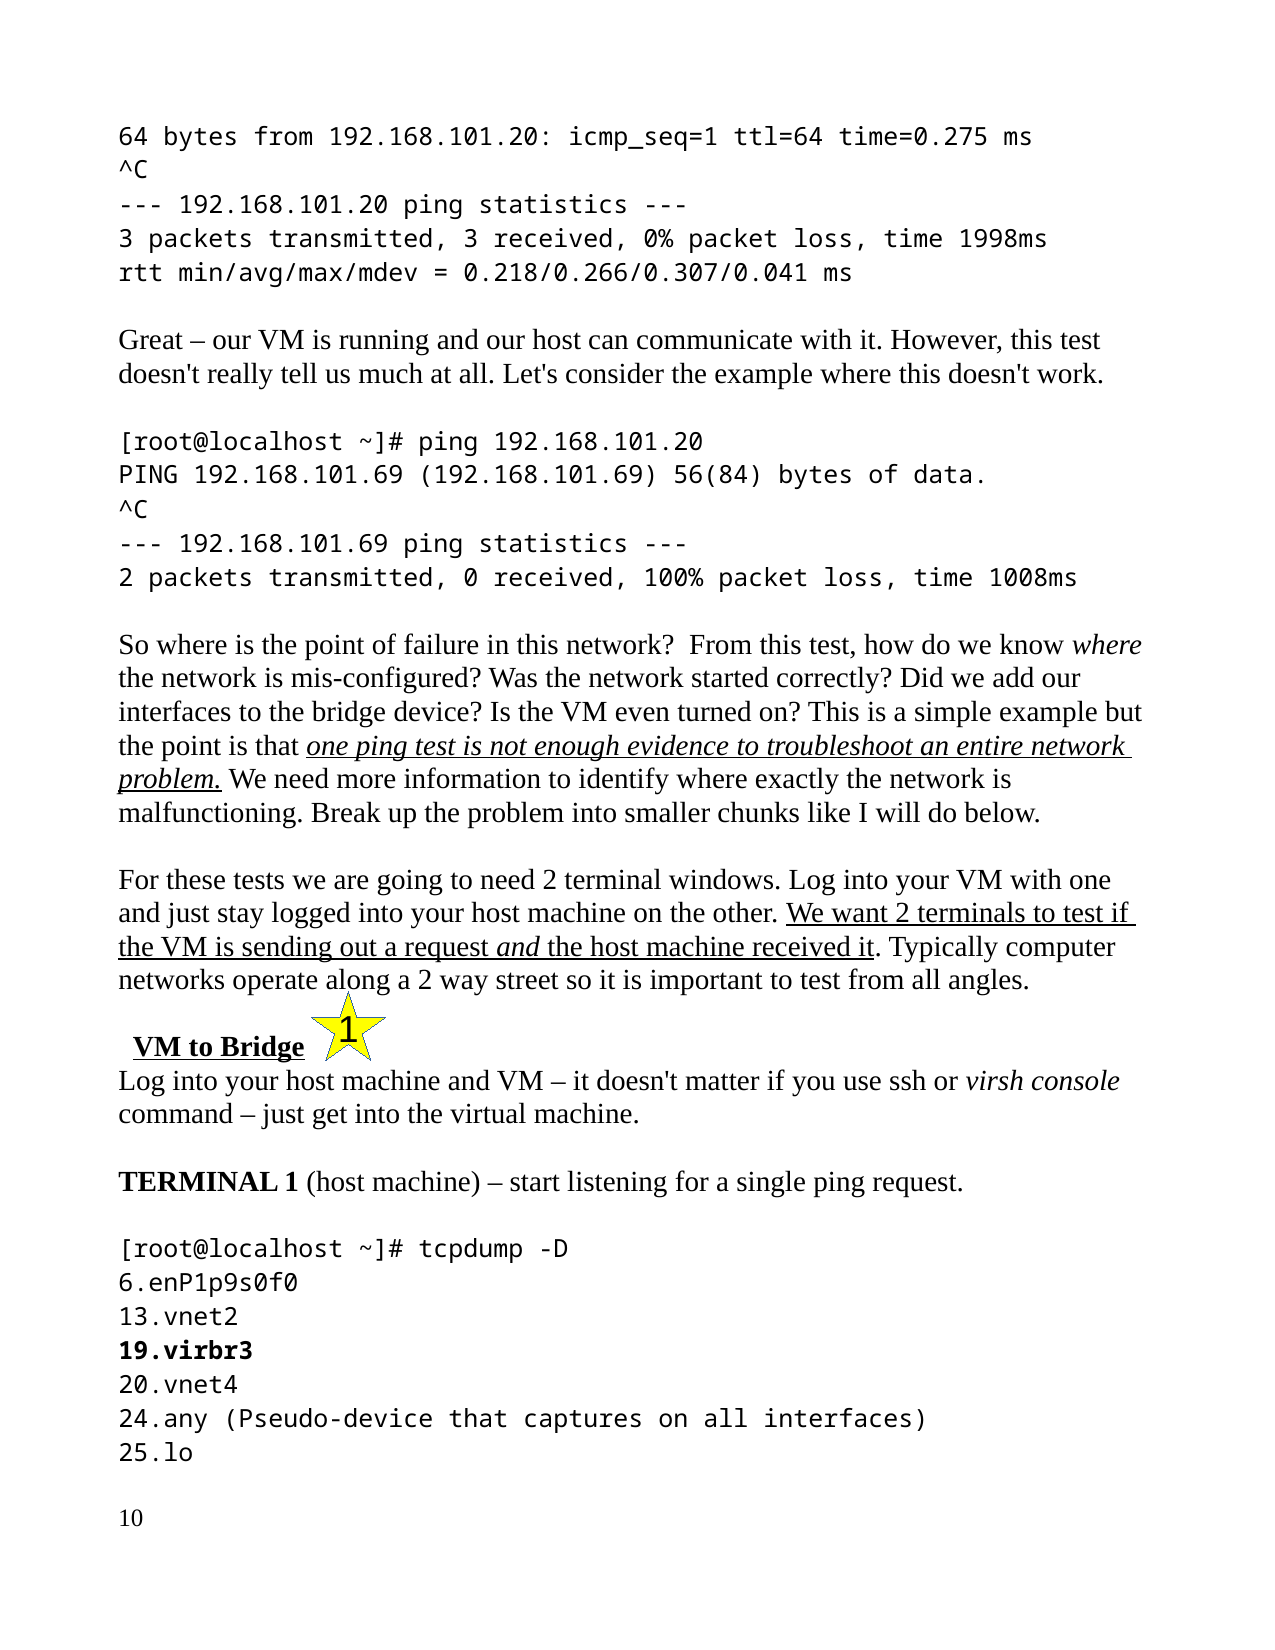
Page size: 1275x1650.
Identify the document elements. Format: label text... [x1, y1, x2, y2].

text So where is the point of failure in this network? From this test, how do we know where the network is mis-configured? Was the network started correctly? Did we add our interfaces to the bridge device? Is the VM even turned on? This is a simple example but the point is that one ping test is not enough evidence to troubleshoot an entire network problem. We need more information to identify where exactly the network is malfunctioning. Break up the problem into smaller chunks like I will do below. [118, 627, 1157, 828]
text 19.virbr3 [118, 1333, 1157, 1367]
text Great – our VM is running and our host can communicate with it. However, this test doesn't really tell us much at all. Let's consider the example where this doesn't work. [118, 322, 1157, 389]
text 64 bytes from 192.168.101.20: icmp_seq=1 ttl=64 time=0.275 ms [118, 118, 1157, 152]
text 13.vnet2 [118, 1299, 1157, 1333]
text --- 192.168.101.20 ping statistics --- [118, 186, 1157, 220]
text 6.enP1p9s0f0 [118, 1265, 1157, 1299]
text ^C [118, 491, 1157, 525]
text 20.vnet4 [118, 1367, 1157, 1401]
text PING 192.168.101.69 (192.168.101.69) 56(84) bytes of data. [118, 457, 1157, 491]
text VM to Bridge [118, 1029, 1157, 1063]
text [root@localhost ~]# tcpdump -D [118, 1231, 1157, 1265]
text [root@localhost ~]# ping 192.168.101.20 [118, 423, 1157, 457]
text For these tests we are going to need 2 terminal windows. Log into your VM with one and just stay logged into your host machine on the other. We want 2 terminals to test if the VM is sending out a request and the host machine received it. Typically computer networks operate along a 2 way street so it is important to test from all angles. [118, 862, 1157, 996]
text 25.lo [118, 1435, 1157, 1469]
text TERMINAL 1 (host machine) – start listening for a single ping request. [118, 1164, 1157, 1197]
text Log into your host machine and VM – it doesn't matter if you use ssh or virsh console command – just get into the virtual machine. [118, 1063, 1157, 1130]
text 24.any (Pseudo-device that captures on all interfaces) [118, 1401, 1157, 1435]
text 3 packets transmitted, 3 received, 0% packet loss, time 1998ms [118, 220, 1157, 254]
text rtt min/avg/max/mdev = 0.218/0.266/0.307/0.041 ms [118, 254, 1157, 288]
text ^C [118, 152, 1157, 186]
text 2 packets transmitted, 0 received, 100% packet loss, time 1008ms [118, 559, 1157, 593]
text --- 192.168.101.69 ping statistics --- [118, 525, 1157, 559]
